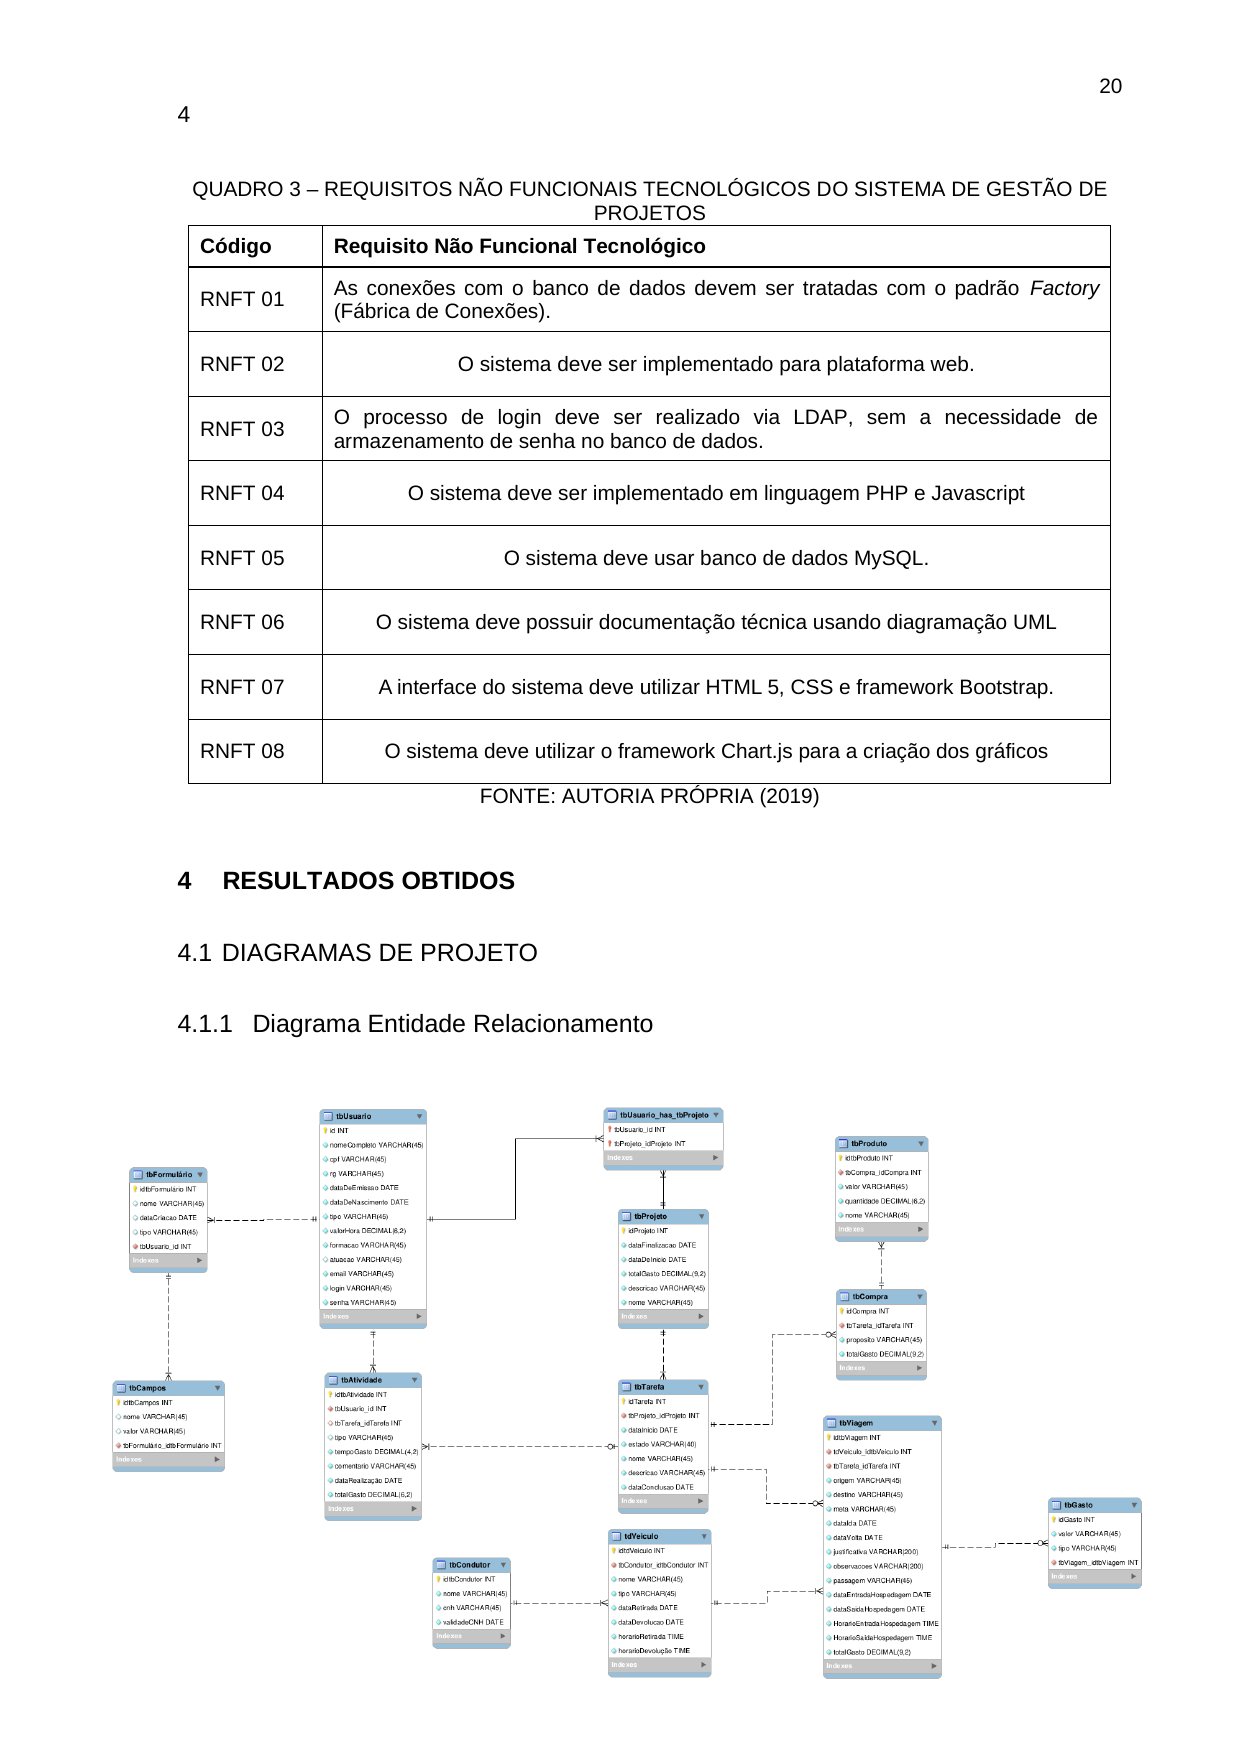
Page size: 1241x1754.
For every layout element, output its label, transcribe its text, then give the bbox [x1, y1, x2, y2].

table_cell O sistema deve utilizar o framework Chart.js para a criação dos gráficos [323, 720, 1110, 783]
table_cell O sistema deve possuir documentação técnica usando diagramação UML [323, 590, 1110, 654]
table_header Código [189, 226, 322, 266]
text Quadro 3 – Requisitos não funcionais tecnológicos do sistema de gestão de projetos [177, 177, 1122, 225]
table_header Requisito Não Funcional Tecnológico [323, 226, 1110, 266]
text Fonte: Autoria própria (2019) [177, 784, 1122, 808]
table_cell RNFT 05 [189, 526, 322, 589]
table_cell RNFT 04 [189, 461, 322, 525]
picture [106, 1102, 1147, 1684]
table_cell A interface do sistema deve utilizar HTML 5, CSS e framework Bootstrap. [323, 655, 1110, 718]
subtitle Diagramas de Projeto [177, 937, 1122, 966]
table_cell RNFT 01 [189, 268, 322, 331]
table_cell RNFT 03 [189, 397, 322, 460]
subtitle Resultados Obtidos [177, 866, 1122, 894]
table_cell RNFT 06 [189, 590, 322, 654]
table_cell O processo de login deve ser realizado via LDAP, sem a necessidade de armazenamento de senha no banco de dados. [323, 397, 1110, 460]
table_cell As conexões com o banco de dados devem ser tratadas com o padrão Factory (Fábrica de Conexões). [323, 268, 1110, 331]
table_cell RNFT 08 [189, 720, 322, 783]
table_cell O sistema deve ser implementado para plataforma web. [323, 332, 1110, 396]
table_cell RNFT 02 [189, 332, 322, 396]
table_cell O sistema deve ser implementado em linguagem PHP e Javascript [323, 461, 1110, 525]
subtitle Diagrama Entidade Relacionamento [177, 1009, 1122, 1038]
table_cell O sistema deve usar banco de dados MySQL. [323, 526, 1110, 589]
table_cell RNFT 07 [189, 655, 322, 718]
